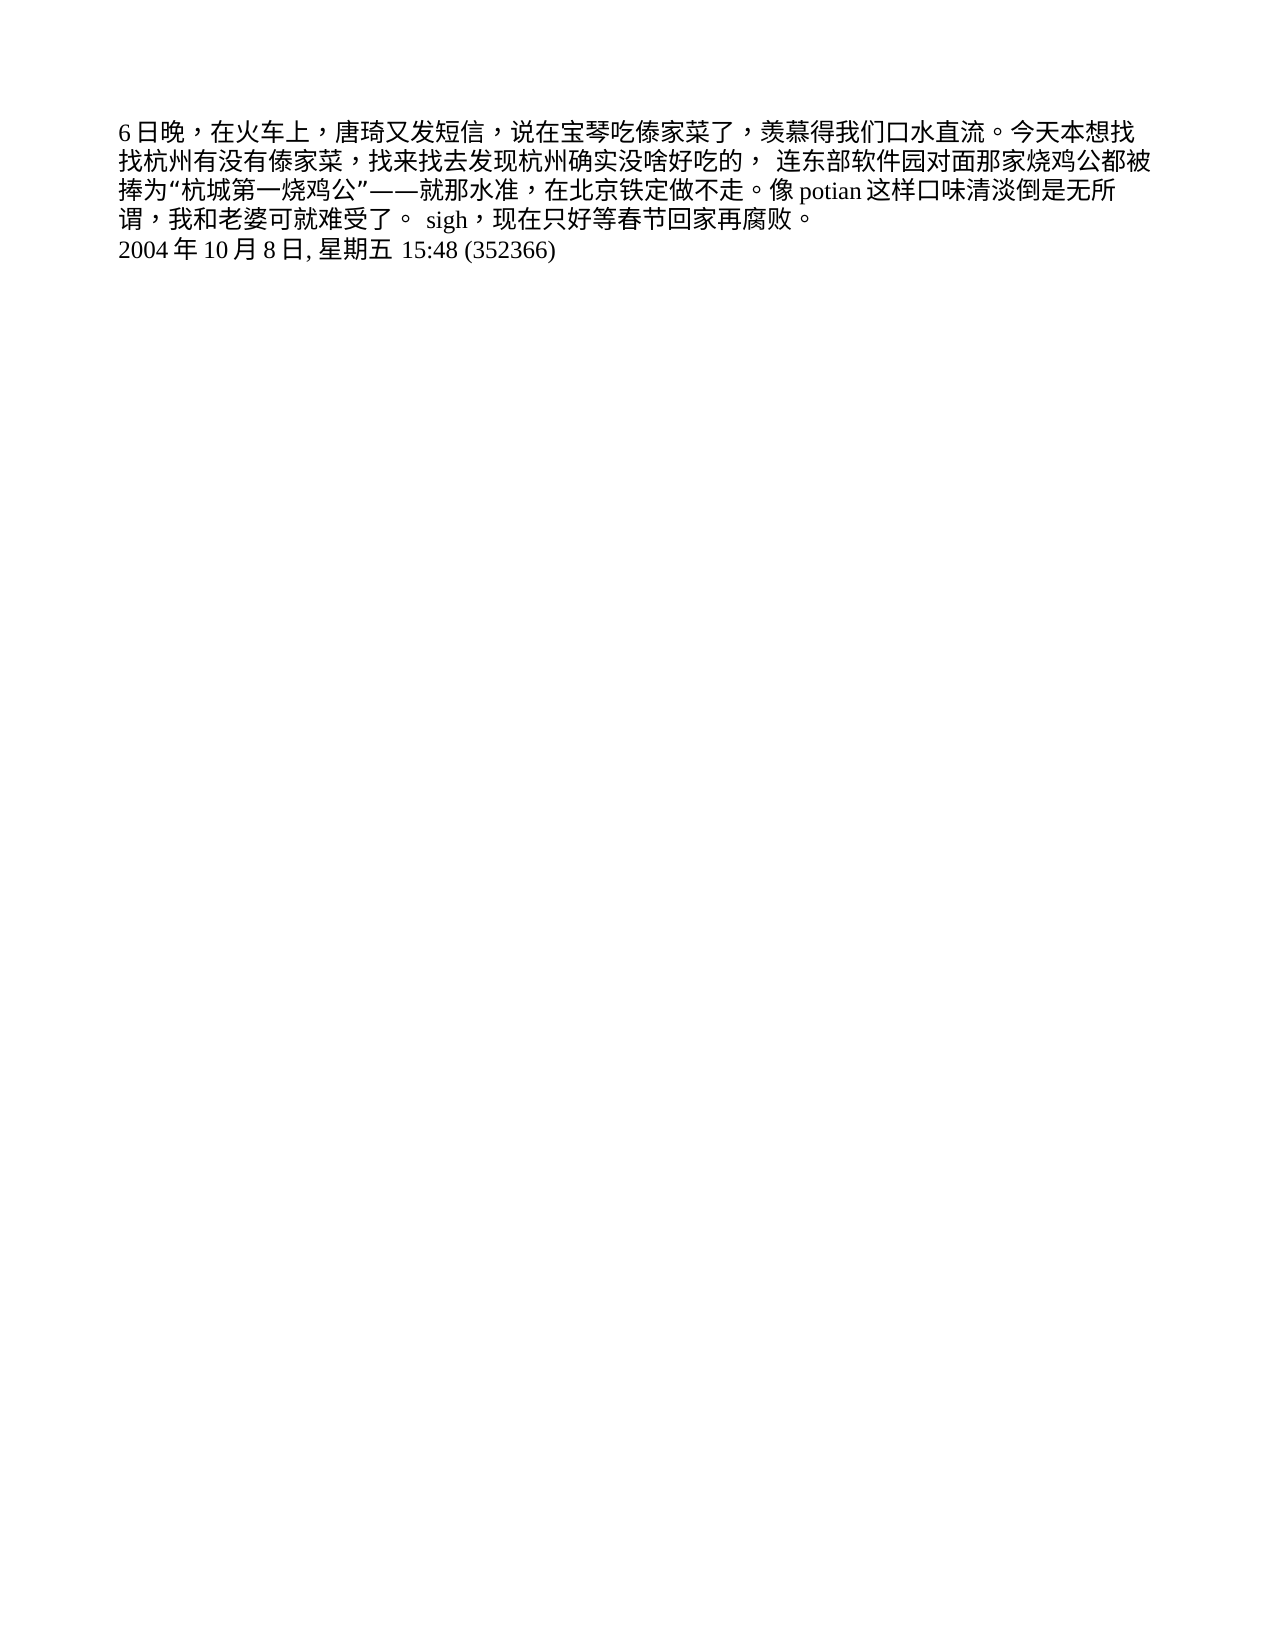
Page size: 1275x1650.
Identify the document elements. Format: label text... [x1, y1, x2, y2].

text 2004年10月8日, 星期五 15:48 (352366) [118, 235, 1157, 264]
text 6日晚，在火车上，唐琦又发短信，说在宝琴吃傣家菜了，羡慕得我们口水直流。今天本想找找杭州有没有傣家菜，找来找去发现杭州确实没啥好吃的， 连东部软件园对面那家烧鸡公都被捧为“杭城第一烧鸡公”——就那水准，在北京铁定做不走。像potian这样口味清淡倒是无所谓，我和老婆可就难受了。 sigh，现在只好等春节回家再腐败。 [118, 118, 1157, 235]
